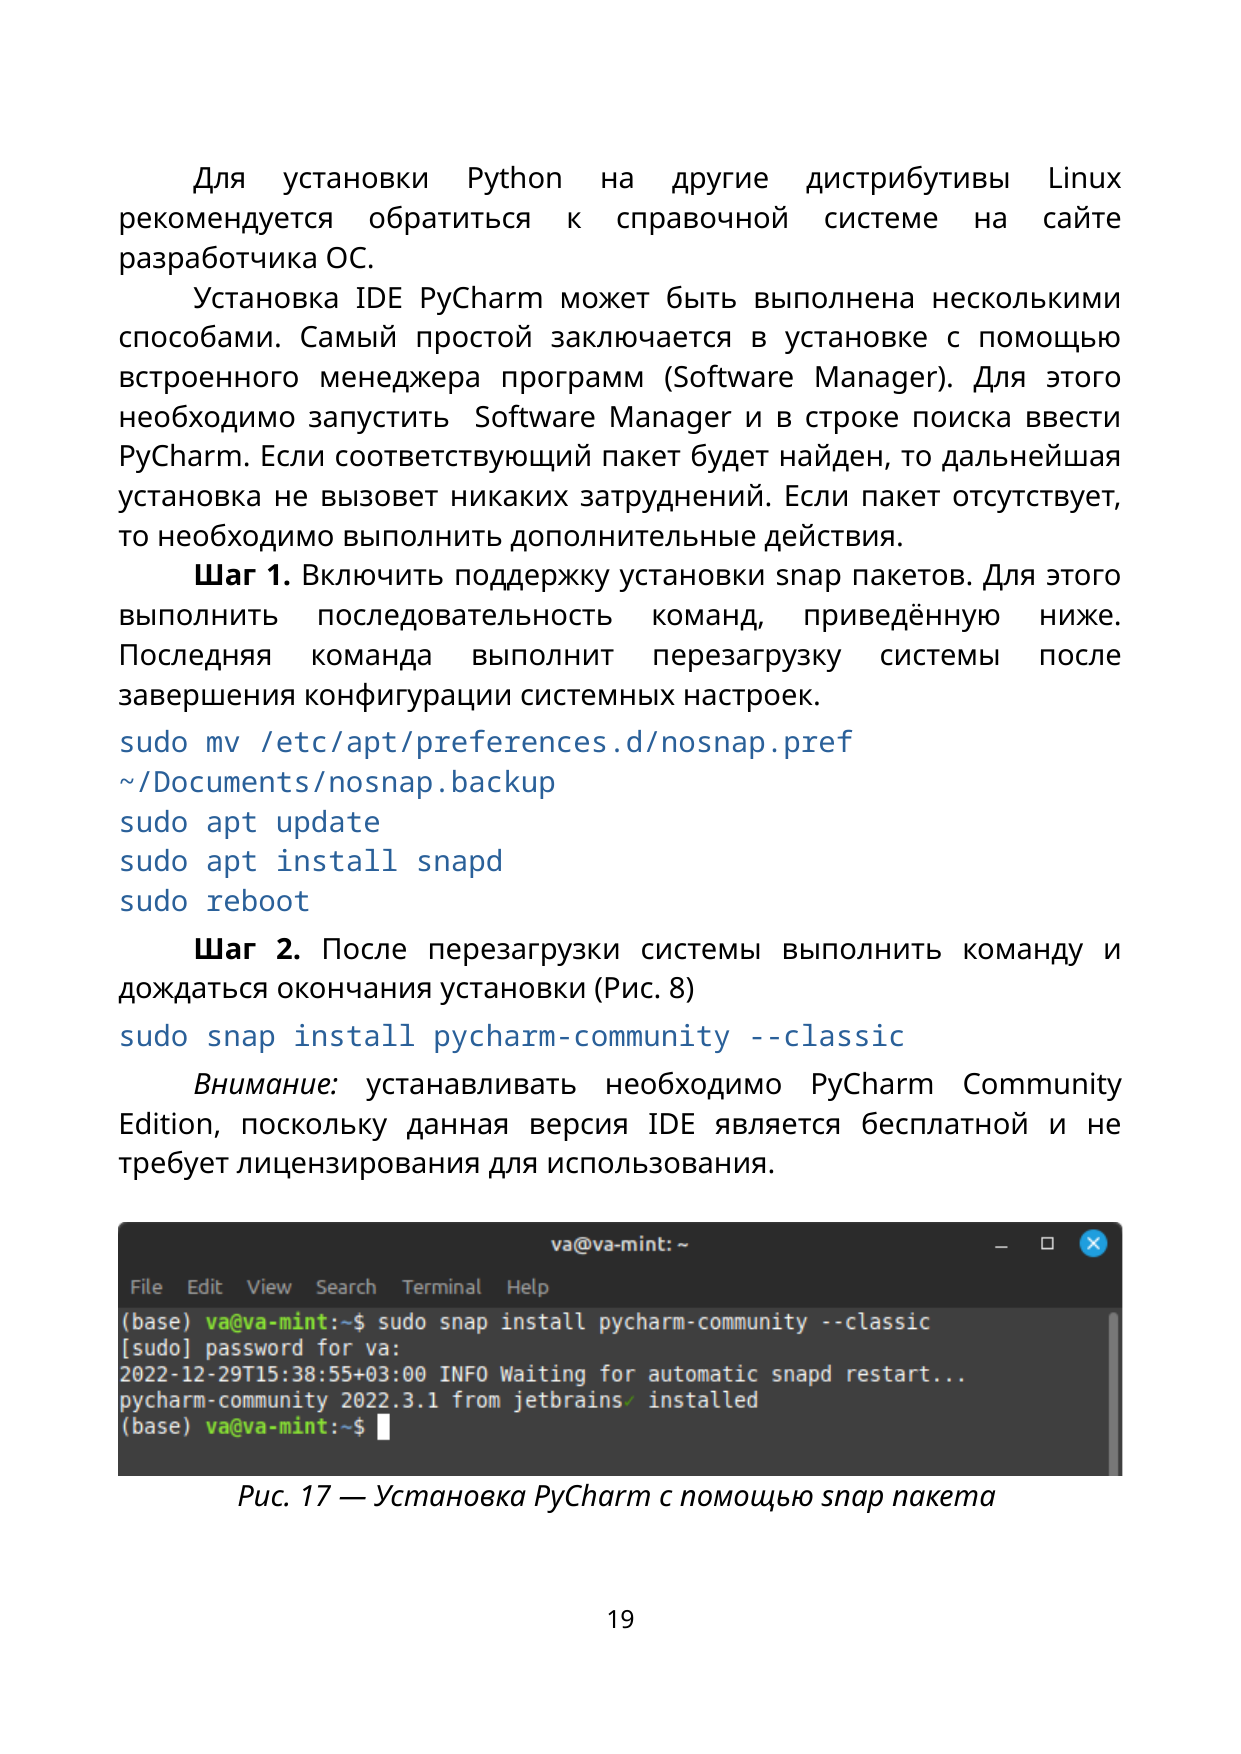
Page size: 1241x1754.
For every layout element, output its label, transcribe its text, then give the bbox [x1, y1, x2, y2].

text sudo apt install snapd [118, 841, 1122, 880]
text Для установки Python на другие дистрибутивы Linux рекомендуется обратиться к справочной системе на сайте разработчика ОС. [118, 158, 1122, 277]
text sudo apt update [118, 801, 1122, 841]
text Установка IDE PyCharm может быть выполнена несколькими способами. Самый простой заключается в установке с помощью встроенного менеджера программ (Software Manager). Для этого необходимо запустить Software Manager и в строке поиска ввести PyCharm. Если соответствующий пакет будет найден, то дальнейшая установка не вызовет никаких затруднений. Если пакет отсутствует, то необходимо выполнить дополнительные действия. [118, 277, 1122, 555]
text Шаг 1. Включить поддержку установки snap пакетов. Для этого выполнить последовательность команд, приведённую ниже. Последняя команда выполнит перезагрузку системы после завершения конфигурации системных настроек. [118, 555, 1122, 713]
text Рис. 17 — Установка PyCharm с помощью snap пакета [118, 1476, 1122, 1515]
picture [118, 1222, 1123, 1476]
text sudo snap install pycharm-community --classic [118, 1016, 1122, 1055]
text Внимание: устанавливать необходимо PyCharm Community Edition, поскольку данная версия IDE является бесплатной и не требует лицензирования для использования. [118, 1063, 1122, 1182]
text sudo reboot [118, 880, 1122, 920]
text Шаг 2. После перезагрузки системы выполнить команду и дождаться окончания установки (Рис. 8) [118, 928, 1122, 1007]
text sudo mv /etc/apt/preferences.d/nosnap.pref ~/Documents/nosnap.backup [118, 722, 1122, 801]
